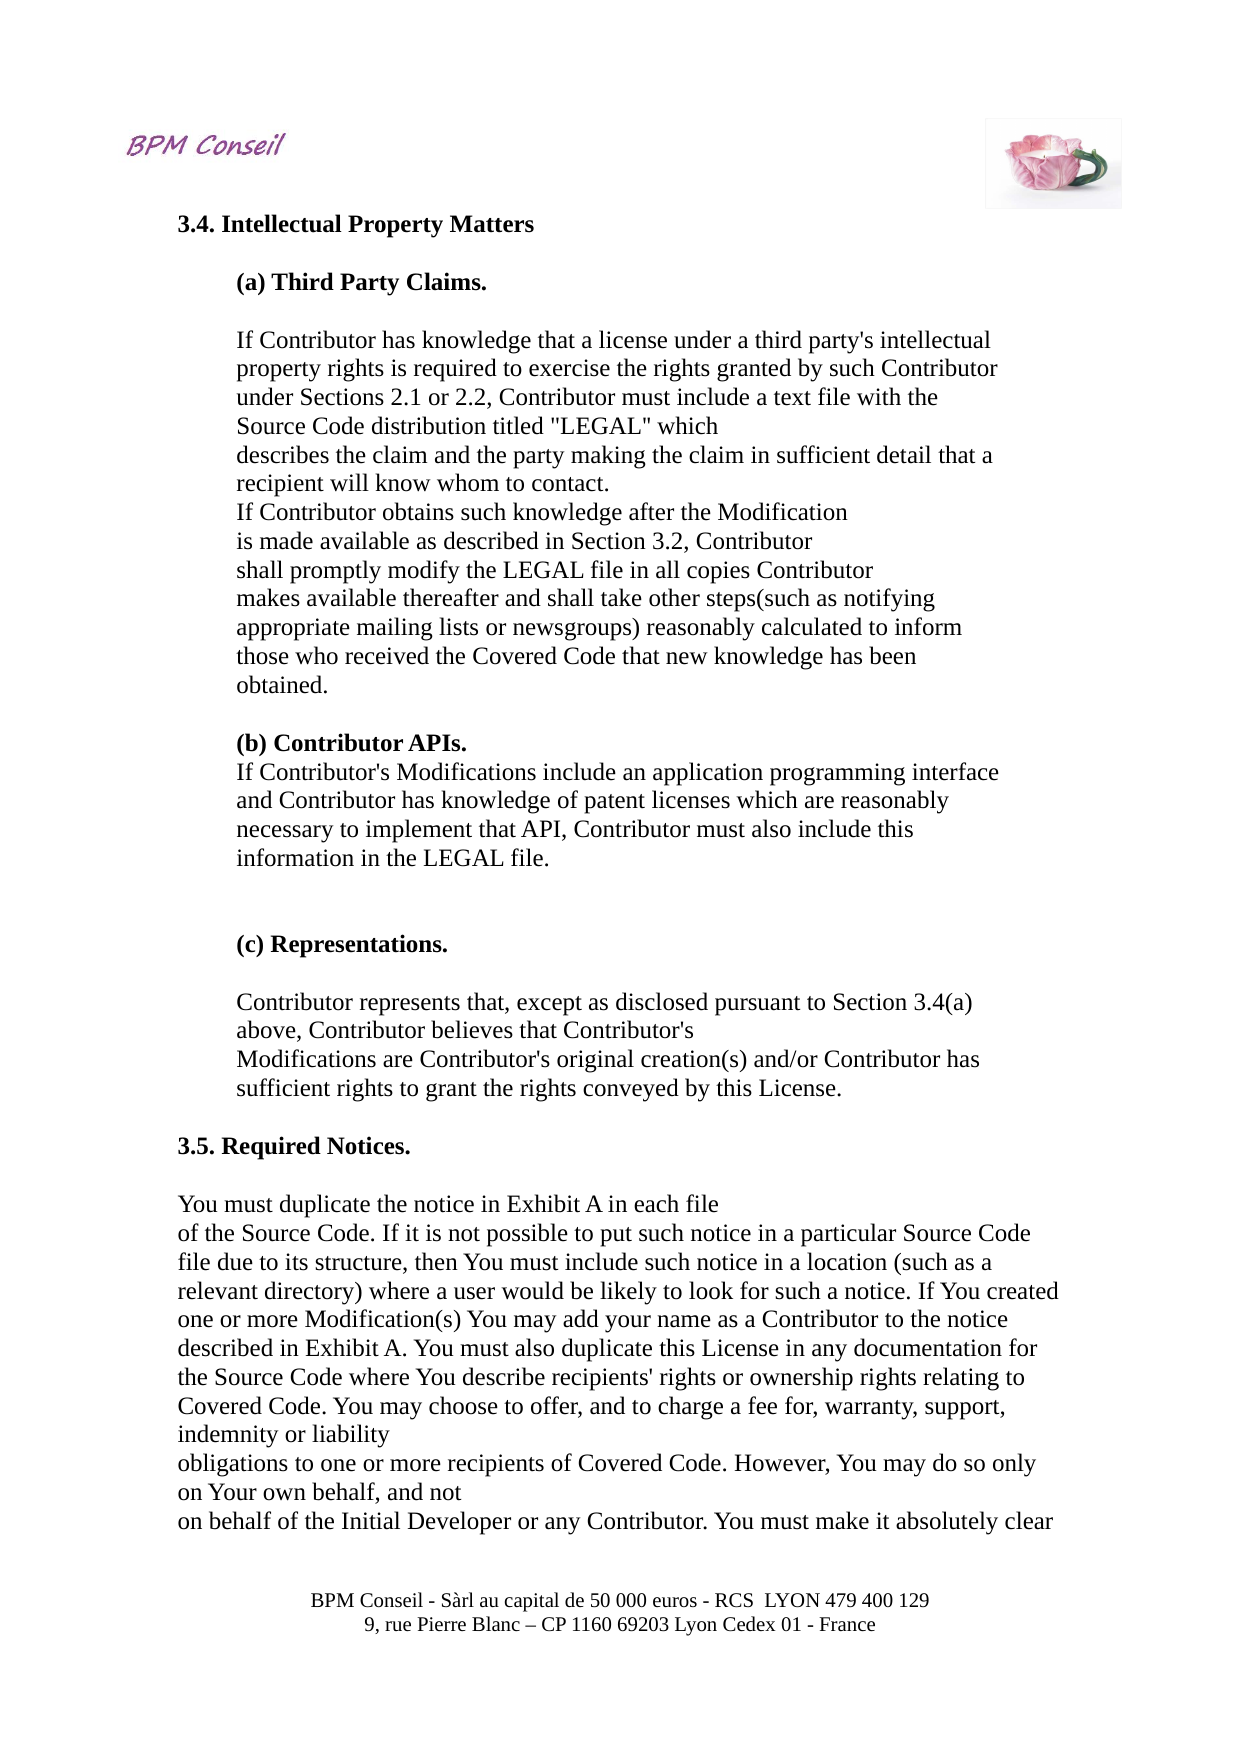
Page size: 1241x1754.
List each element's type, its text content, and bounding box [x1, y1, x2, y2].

text You must duplicate the notice in Exhibit A in each file of the Source Code. If it is not possible to put such notice in a particular Source Code file due to its structure, then You must include such notice in a location (such as a relevant directory) where a user would be likely to look for such a notice. If You created one or more Modification(s) You may add your name as a Contributor to the notice described in Exhibit A. You must also duplicate this License in any documentation for the Source Code where You describe recipients' rights or ownership rights relating to Covered Code. You may choose to offer, and to charge a fee for, warranty, support, indemnity or liability obligations to one or more recipients of Covered Code. However, You may do so only on Your own behalf, and not on behalf of the Initial Developer or any Contributor. You must make it absolutely clear [177, 1189, 1063, 1534]
picture [118, 118, 309, 172]
text (b) Contributor APIs. If Contributor's Modifications include an application programming interface and Contributor has knowledge of patent licenses which are reasonably necessary to implement that API, Contributor must also include this information in the LEGAL file. (c) Representations. Contributor represents that, except as disclosed pursuant to Section 3.4(a) above, Contributor believes that Contributor's Modifications are Contributor's original creation(s) and/or Contributor has sufficient rights to grant the rights conveyed by this License. [236, 728, 1004, 1102]
text 3.5. Required Notices. [177, 1131, 1063, 1160]
picture [985, 118, 1122, 209]
text 3.4. Intellectual Property Matters [177, 176, 1063, 238]
text (a) Third Party Claims. If Contributor has knowledge that a license under a third party's intellectual property rights is required to exercise the rights granted by such Contributor under Sections 2.1 or 2.2, Contributor must include a text file with the Source Code distribution titled "LEGAL'' which describes the claim and the party making the claim in sufficient detail that a recipient will know whom to contact. If Contributor obtains such knowledge after the Modification is made available as described in Section 3.2, Contributor shall promptly modify the LEGAL file in all copies Contributor makes available thereafter and shall take other steps(such as notifying appropriate mailing lists or newsgroups) reasonably calculated to inform those who received the Covered Code that new knowledge has been obtained. [236, 267, 1004, 698]
